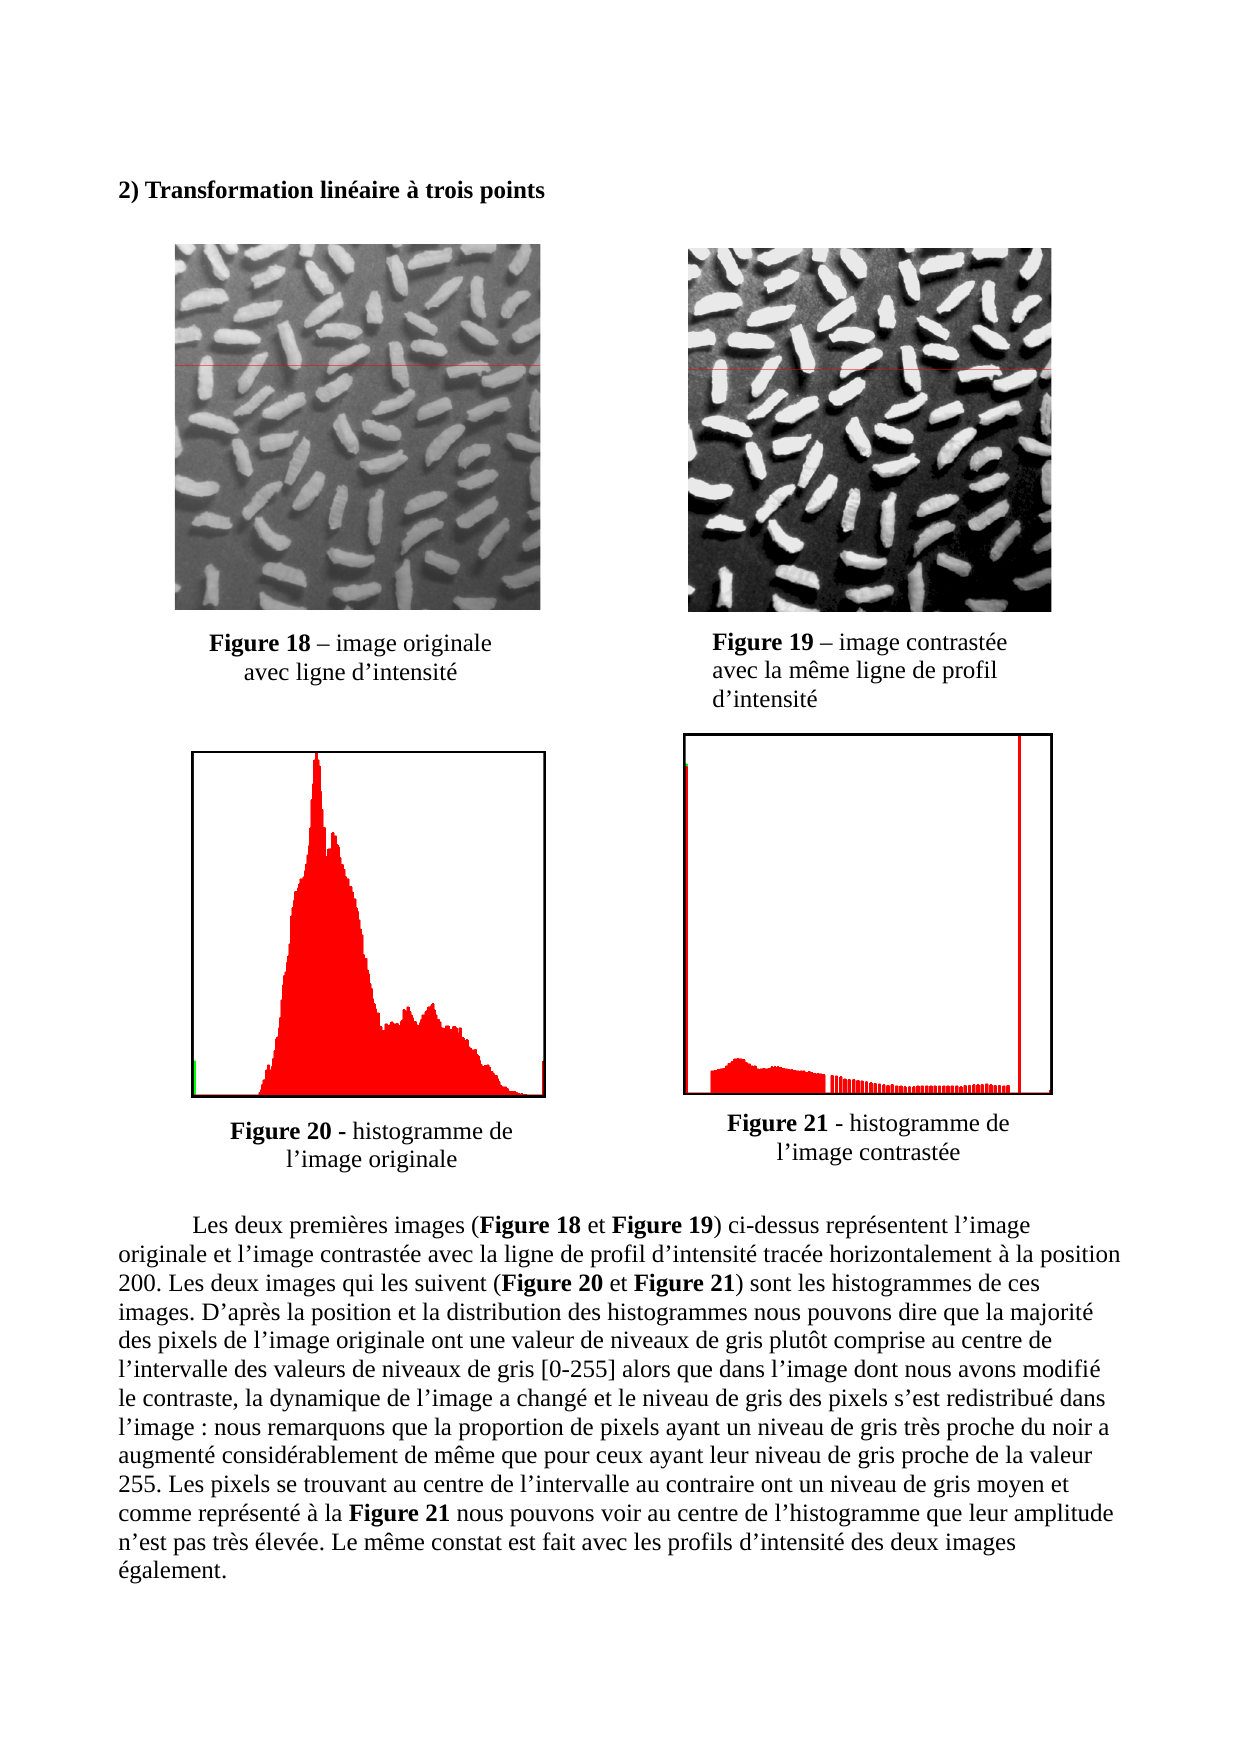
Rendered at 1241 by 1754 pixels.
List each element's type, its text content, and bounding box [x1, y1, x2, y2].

picture [688, 248, 1052, 612]
text 2) Transformation linéaire à trois points [118, 176, 1122, 204]
picture [685, 736, 1050, 1093]
picture [193, 753, 544, 1095]
picture [174, 244, 541, 610]
text Les deux premières images (Figure 18 et Figure 19) ci-dessus représentent l’image originale et l’image contrastée avec la ligne de profil d’intensité tracée horizontalement à la position 200. Les deux images qui les suivent (Figure 20 et Figure 21) sont les histogrammes de ces images. D’après la position et la distribution des histogrammes nous pouvons dire que la majorité des pixels de l’image originale ont une valeur de niveaux de gris plutôt comprise au centre de l’intervalle des valeurs de niveaux de gris [0-255] alors que dans l’image dont nous avons modifié le contraste, la dynamique de l’image a changé et le niveau de gris des pixels s’est redistribué dans l’image : nous remarquons que la proportion de pixels ayant un niveau de gris très proche du noir a augmenté considérablement de même que pour ceux ayant leur niveau de gris proche de la valeur 255. Les pixels se trouvant au centre de l’intervalle au contraire ont un niveau de gris moyen et comme représenté à la Figure 21 nous pouvons voir au centre de l’histogramme que leur amplitude n’est pas très élevée. Le même constat est fait avec les profils d’intensité des deux images également. [118, 1211, 1122, 1584]
